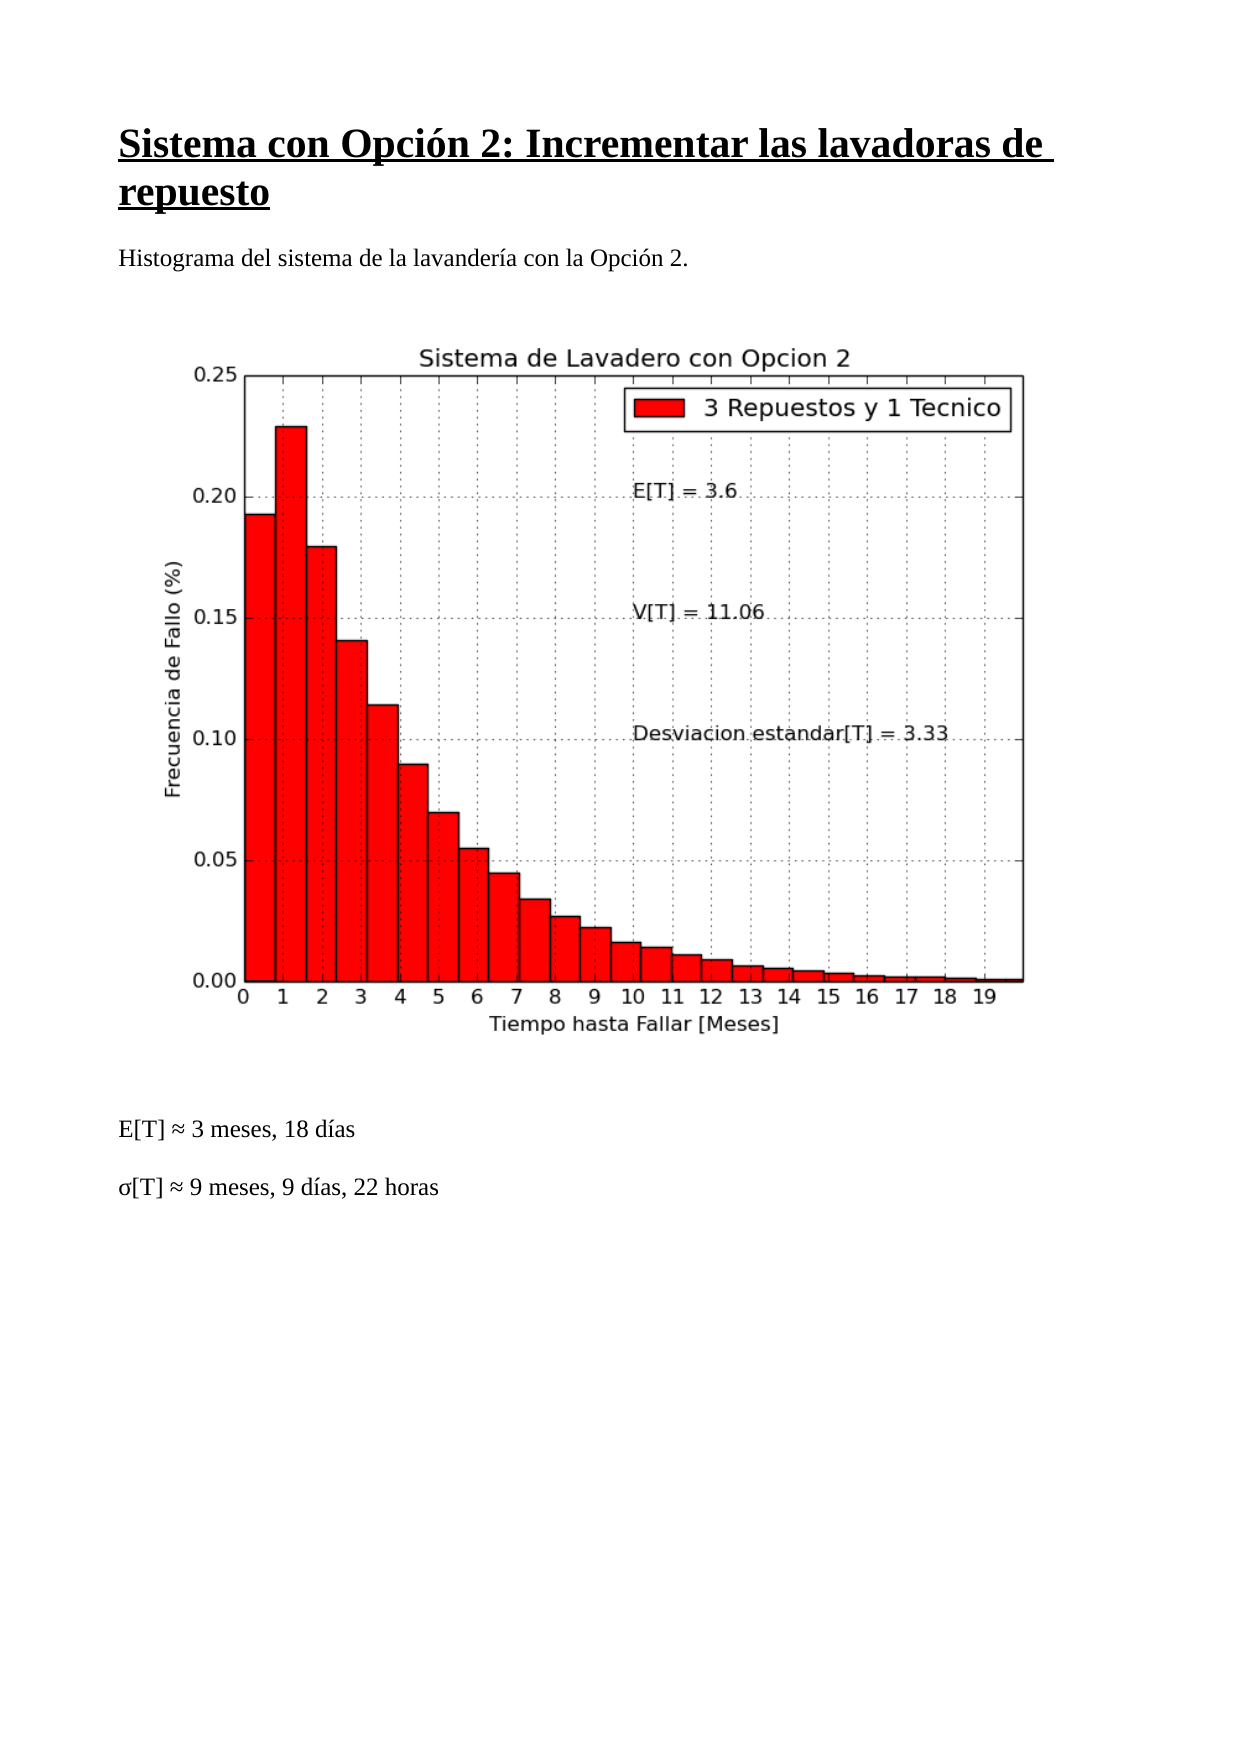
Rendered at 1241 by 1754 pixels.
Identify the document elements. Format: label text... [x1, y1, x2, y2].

text σ[T] ≈ 9 meses, 9 días, 22 horas [118, 1172, 1122, 1201]
text Histograma del sistema de la lavandería con la Opción 2. [118, 243, 1122, 271]
text Sistema con Opción 2: Incrementar las lavadoras de repuesto [118, 118, 1122, 214]
text E[T] ≈ 3 meses, 18 días [118, 1114, 1122, 1143]
picture [118, 300, 1123, 1057]
